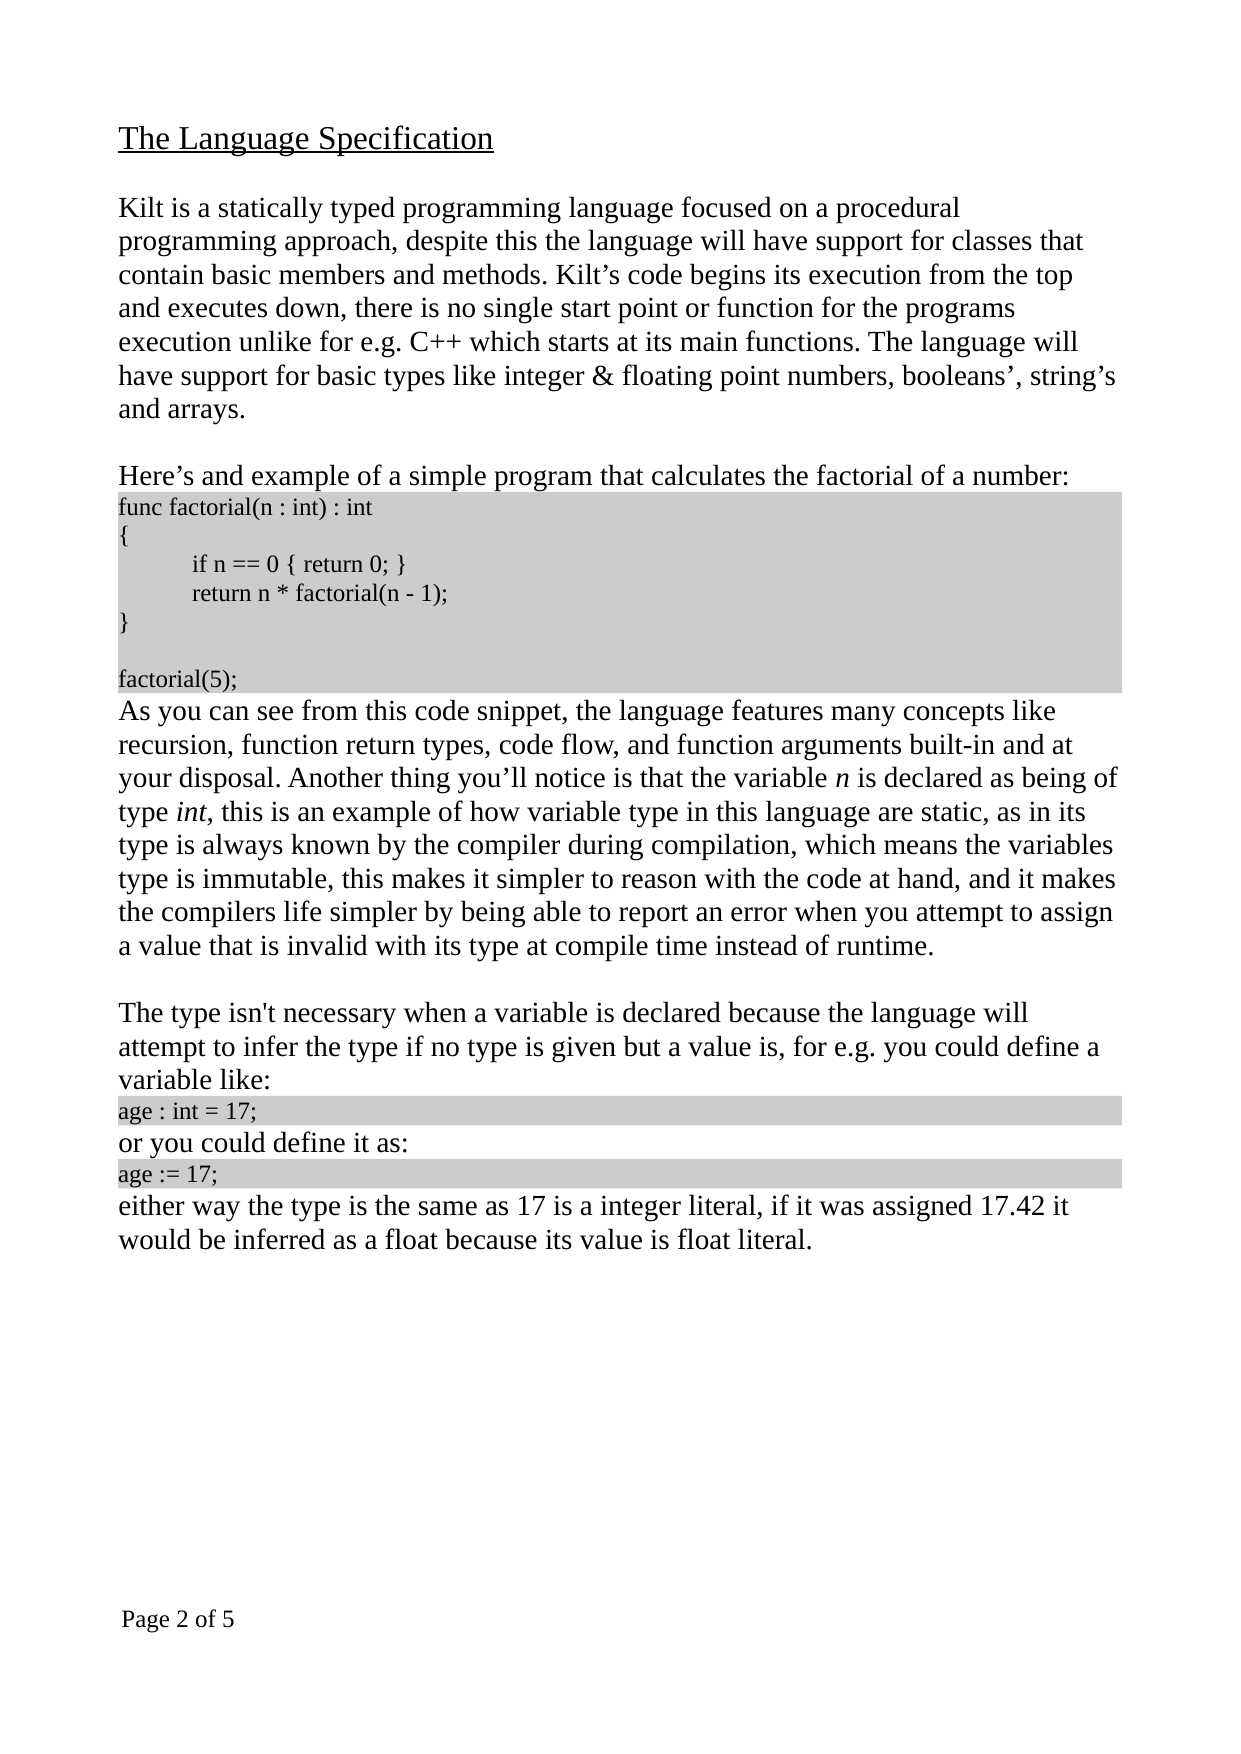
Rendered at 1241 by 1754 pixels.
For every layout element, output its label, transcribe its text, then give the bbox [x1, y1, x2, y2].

text The Language Specification [118, 118, 1122, 156]
text Kilt is a statically typed programming language focused on a procedural programming approach, despite this the language will have support for classes that contain basic members and methods. Kilt’s code begins its execution from the top and executes down, there is no single start point or function for the programs execution unlike for e.g. C++ which starts at its main functions. The language will have support for basic types like integer & floating point numbers, booleans’, string’s and arrays. [118, 190, 1122, 425]
text either way the type is the same as 17 is a integer literal, if it was assigned 17.42 it would be inferred as a float because its value is float literal. [118, 1189, 1122, 1256]
text Here’s and example of a simple program that calculates the factorial of a number: [118, 458, 1122, 491]
text As you can see from this code snippet, the language features many concepts like recursion, function return types, code flow, and function arguments built-in and at your disposal. Another thing you’ll notice is that the variable n is declared as being of type int, this is an example of how variable type in this language are static, as in its type is always known by the compiler during compilation, which means the variables type is immutable, this makes it simpler to reason with the code at hand, and it makes the compilers life simpler by being able to report an error when you attempt to assign a value that is invalid with its type at compile time instead of runtime. [118, 694, 1122, 962]
text The type isn't necessary when a variable is declared because the language will attempt to infer the type if no type is given but a value is, for e.g. you could define a variable like: [118, 995, 1122, 1095]
text or you could define it as: [118, 1126, 1122, 1158]
